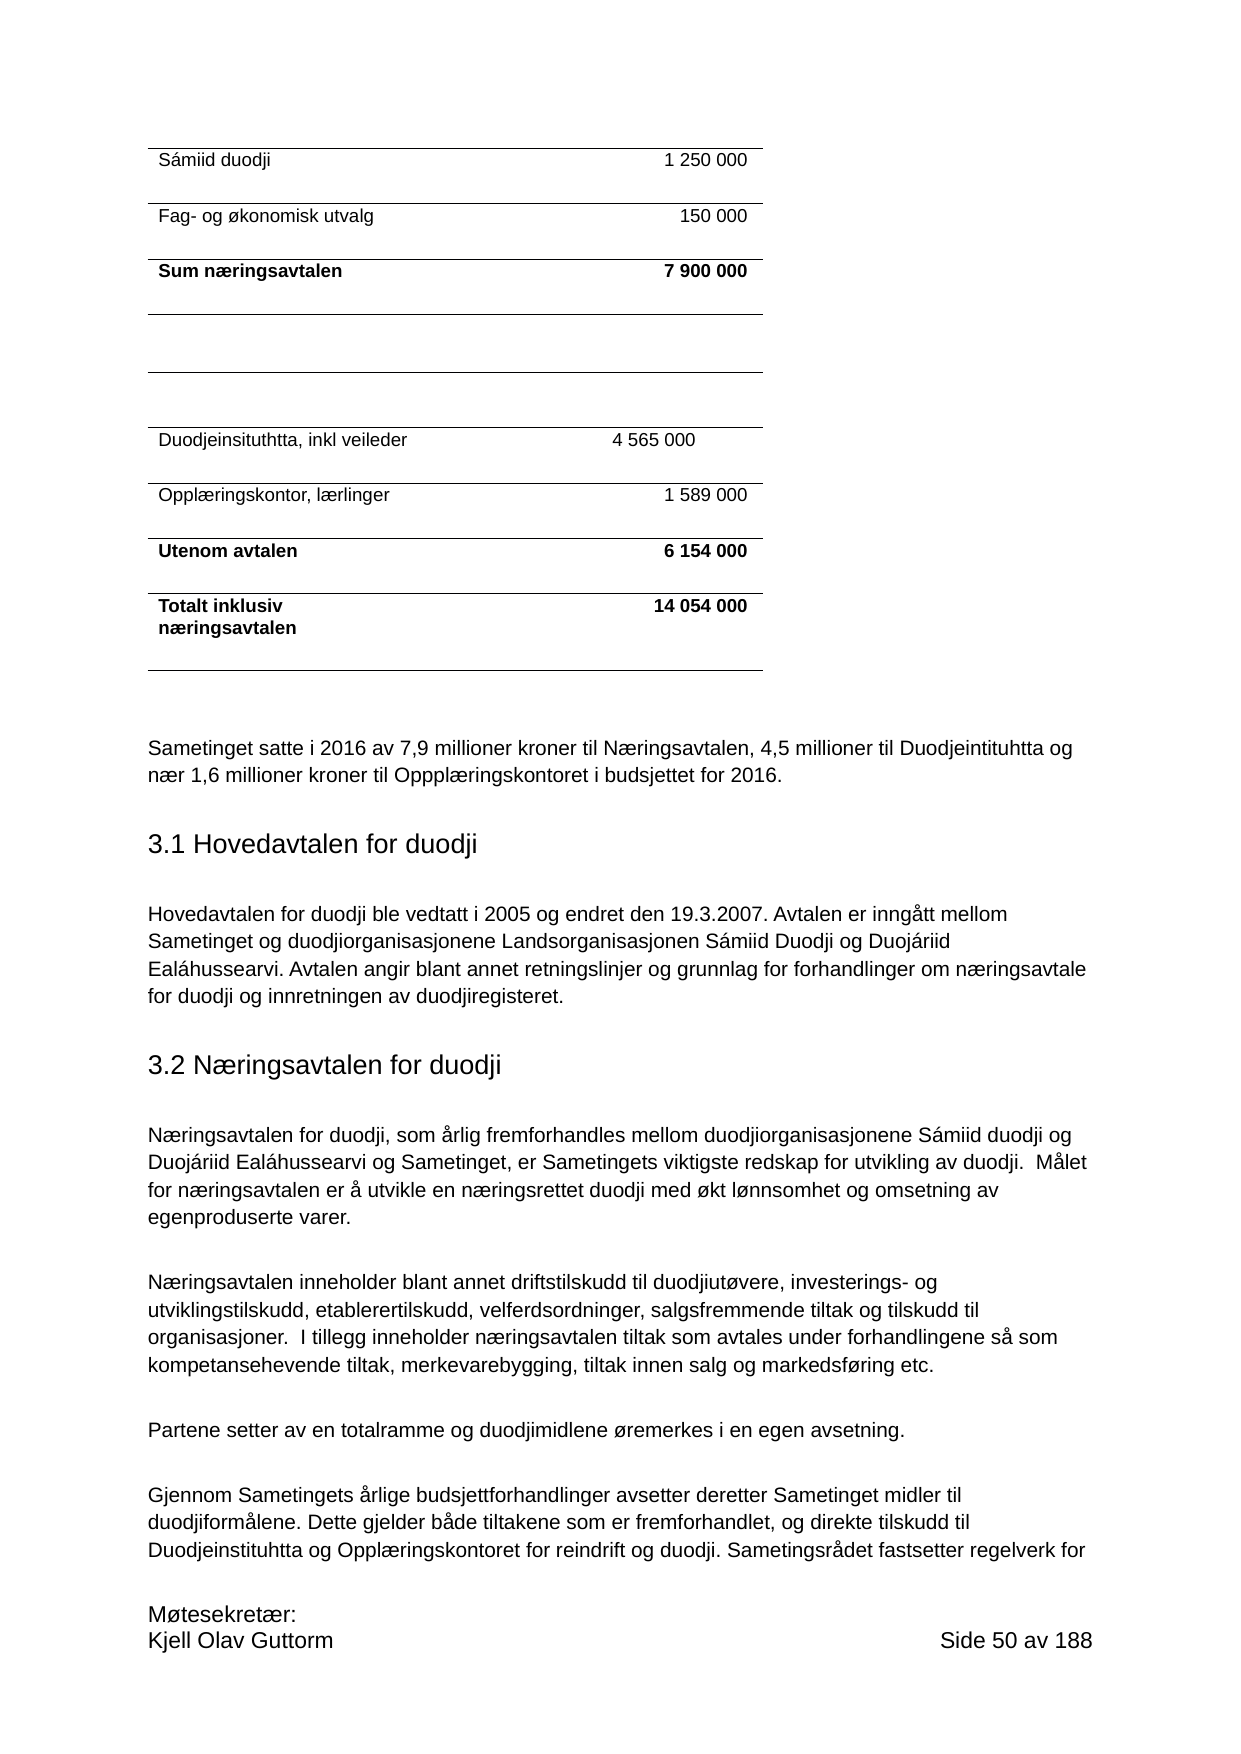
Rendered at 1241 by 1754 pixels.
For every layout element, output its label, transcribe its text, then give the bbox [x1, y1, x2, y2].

table_cell 1 589 000 [428, 484, 763, 538]
table_cell 4 565 000 [428, 428, 763, 482]
table_cell 6 154 000 [428, 539, 763, 593]
table_cell 14 054 000 [428, 594, 763, 670]
table_cell 150 000 [428, 204, 763, 258]
table_cell 7 900 000 [428, 260, 763, 314]
table_cell Fag- og økonomisk utvalg [148, 204, 428, 258]
table_cell Totalt inklusiv næringsavtalen [148, 594, 428, 670]
table_header Forslag og merknader Sametingsrådets forslag til innstilling: Sametinget har drøftet Melding om duodji. Meldingen er vedlagt protokollen. Sametingsmelding om duodji 1 Innledning Dette er første gang Sametinget avgir en egen melding om duodji. Målet med meldingen er å utvikle et styringsdokument for duodji og signalisere tydeligere målsettinger for det politiske arbeidet. Sametinget må ha en langsiktig politikk og strategi for utviklingen av duodji. I likhet med andre næringer skjer det endringer blant annet i de økonomiske rammebetingelsene, rettsutvikling og innenfor duodjinæringen. Duodji er en kulturbærende næring som har stor betydning for samiske språk og kultur og samisk næringsutvikling. Det er viktig å sikre at duodji overlever både som kultur og næring. Duodji er også et viktig identitetsskapende element i det samiske samfunnet. Sametinget har et overordnet mål om å utvikle duodji som en framtidsrettet og attraktiv næring. Denne meldingen avgrenses derfor mot duodji som næring. Økt omsetning av egenprodusert duodji for et større marked står sentralt i Sametingets satsing. Med dette menes at duodjinæringen er istand til å tilpasse seg endringer og utfordringer i næringen, og at profesjonaliteten, inntjeningen og lønnsomheten i næringen økes. 2 Status duodjinæringen 2.1 Økonomisk rapport Det har blitt utarbeidet økonomiske rapporter om utviklingen i duodjinæringen siden 2006. Rapportene beskriver næringens økonomiske situasjon, og de årlige forhandlingene om næringsavtale for duodji tar utgangspunkt i denne. Rapportene viser økonomisk status for duodjiutøvere som har søkt driftstilskudd til Sametinget. Det er også gjort en sammenligning med tilsvarende oversikter for de tre foregående årene. Analysene er basert på data fra søknadene om forrige års økonomiske forhold. Oppsummert viser analyser fra økonomisk rapport 2016 at den gjennomsnittlige duodjiutøveren driver et enkeltmannsforetak, er kvinne og bosatt i Finnmark. Driftstilskuddet fra Sametinget er fortsatt en viktig faktor for utøverens økonomi. Uten driftstilskudd ville den gjennomsnittlige utøveren hatt et marginalt overskudd i sin virksomhet. Totalt blant søkerne var omsetning av egenprodusert duodji 8,5 millioner kroner. Gjennomsnittlig omsetning er ca kr 315.000. Det er stor variasjon i omsetningen av egenprodusert duodji for utøverne, fra 2,8 millioner kroner til 51.000 kroner. Sametinget antar at denne omsetningen også har andre ringvirkninger så som utsalgssteder for duodji, vanlige butikker, messearrangementer etc. I 2014 var kostnader til produksjonen større enn omsetningen i duodji. Det førte blant annet til at overskuddet (driftsresultatet)gikk ned i 2014. Ingen utøvere har rapportert underskudd i 2015 mot at det var 2 utøvere med underskudd i 2014. Det er for tidlig å si om det er en tendens eller ikke. Det var 27 søkere som sendte inn sine søknader på driftstilskudd i 2015 og 2016. Dette er 33 prosent av de registrerte duodjiutøverne. Dette er et markert færre antall søkere enn fra 2013 og tidligere år. Rapporten sier ikke noe om årsaken til nedgang i antall søkere. Det kan tenkes at søkertekniske forhold, naturlig avgang og kontroll av regnskap som Sametinget startet med i 2012 kan bidra til en forklaring. Tabell 2.1: Andelen søkere av alle registrerte utøvere Tallgrunnlaget for rapportene dermed er noe spinkelt til å trekke generelle konklusjoner om den økonomiske utviklingen i duodji. Med få respondenter kan mindre endringer føre til store relative utslag i statistikken. Likevel gir det oss en pekepinn over den økonomiske utviklingen i duodjinæringen. Den gjennomsnittlige duodjiutøveren er (for søknadsåret 2016): Vedkommende utøver driver et enkeltmannsforetak , er kvinne og bosatt i Finnmark. Av en total omsetning på 298.000 utgjør egenproduksjon av duodji 220.000. Omsetningen er på samme nivå som 2014, mens andelen egenproduksjon er gått noe ned. Driftsresultatet er 40 prosent, en økning på 13 prosent i forhold til tallene fra 2014 Driftstilskuddet er fortsatt en viktig faktor for utøverens økonomi. Uten driftstilskudd ville den gjennomsnittlige utøveren hatt et marginalt overskudd i sin virksomhet. I 2015 var det ingen utøvere med underskudd, mens det i 2014 var to og fire i 2012. Ti av søkerne i 2015 unngikk underskudd på grunn av det mottatte driftstilskuddet. Duodjiaktøren som har rapportert inn sine tall for 2015 er ikke så veldig ulik den aktøren som har rapportert sine tall tidligere år. For søknadsåret 2015 og 2016 kommer 67 prosent av søkerne fra Kautokeino og Karasjok. Andelen søkere fra Kautokeino er stabilt. Det er en liten nedgang i antall søkere fra Karasjok og en tilsvarende liten økning av søknader fra andre steder. I gruppen andre inngår søknader fra Nesseby, Tana, Porsanger, Kåfjord, Røros, Nordreisa, Sørfold og Sørreisa. Det er fortsatt en klar overvekt av kvinnelige søkere (70 prosent) – det samme som forrige år. Denne kjønnsfordelingen har vært relativt stabil siden 2010. Rapporten sier ikke noe om aldersfordeling på søkerne. For søknadsåret 2015 kom to søknader fra aksjeselskaper, resten var enkeltmannsforetak. I 2016 var det tre søknader fra aksjeselskap, resten er enkeltmannsforetak. For søknadsåret 2015 har en fjerdedel av søkerne formell utdanning i duodji. Med formell utdanning menes fagbrev eller høyere utdanning. Rapporten tar ikke for seg den tradisjonelle kunnskapsoverføringen som skjer i hjemmet. Seks personer har fagbrev og én person har høyere utdanning. Det er like mange personer som rapporterer at de har fagbrev innen duodji i 2012 som i 2014. I 2012 var det seks personer som rapporterte at de hadde høyere utdanning. For søknadsåret 2016 har ca 40% formell utdanning innen duodji. Åtte personer har fagbrev og to personer har høyere utdanning. Totalt var omsetning av egenprodusert duodji 7,3 millioner kroner i 2015 mot 8,5 millioner i 2016. Gjennomsnittlig omsetning er kr 303 000 i 2015 og ca kr 315 000 i 2016. Det er stor variasjon i omsetningen av egenprodusert duodji for utøverne, fra over 2 millioner kroner til 50 000 kroner. I 2014 viser tallene at driftsresultatet er redusert fra kr 107 000 i 2008 til kr 103 000. Dersom vi utelater de to store utøverene for 2014 får vi et fall i både inntekter, kostnader og resultat. Nedgang i gjennomsnittlige totale inntekter på kr 52 000, mens driftsresultatet viser en nedgang på kr 28 000. Når vi utelater de tre største utøverne i materialet for 2015 får vi et fall i både inntekter, kostnader, mens driftsresultatet fortsatt viser en stigning. Nedgang i gjennomsnittlige totale inntekter på kr 55.000, mens driftsresultatet viser en økning på kr 15.000. Av de 27 søkerne i 2015 har 12 utøvere (44 prosent) inntekter utenom duodji. Tre av disse har andre inntekter som er større enn inntektene fra duodji-aktiviteten. Fem av disse har relativt små (marginale) andre inntekter. De fire siste har andre inntekter rundt halvparten av duodji-inntektene. Av de 27 søkerne i 2016 har 10 utøvere (37 prosent) inntekter utenom duodji. Tre av disse har andre inntekter som er større enn inntektene fra duodji-aktiviteten. Tre har relativt små (marginale) andre inntekter. De fire siste har i gjennomsnitt andre inntekter rundt halvparten av duodji-inntektene. Som tidligere år er det for søknadsåret stor variasjon mellom den utøver som har den høyeste totale inntekten (ca 3,3 mill) og den utøver med den laveste (51.000). Det er et relativt markert skille i utviklingen i gjennomsnittlige inntekter og kostnader fram til 2010 og etter 2010. Tallene for 2014 viser en liten tilbakegang fra 2012, men fortsatt en stigning i forhold til 2010. Tallene for regnskapsåret 2015 for samtlige utøvere viser at selv om økningen i kostnader og inntekter flater noe ut går driftsresultatet opp med ca 10 %. Rapportene for 2015 og 2016 viser at den viktigste salgskanalen er direkte salg. Praktisk talt alle mener dette er viktig. Men også messer – som langt på vei også er en direkte salgskanal – kommer høyt opp. Internett og postordresalg anses som de minst viktige salgskanalene. 2.2 Definisjon av duodji Ved utformingen av en langsiktig politikk for duodjinæringen er det nødvendig å ha en oppfatning om hva duodji er. Hvor går grensen mellom et kommersielt masseprodusert produkt og duodji? Hvilken vekt skal samisk kultur skal ha i den framtidige utviklingen av duodji? Samtidig skaper samisk nydesign nye markeder og nye kundegrupper. For enkelte er samisk inspirerte klær en viktig del av den samiske identiteten. Duodjiproduksjonen vil endre seg med utviklingen i resten av samfunnet. Det kommer nye materialer, nye produkter, ny design, nye produksjonsmetoder, nye råvarer og nye markeder. Det er ulik grad av mekanisering innenfor duodjinæringen og det er også ulike oppfatninger om hvilke materialer som kan tillates i duodjiproduksjonen. Dette skaper utfordringer ved en definisjon av duodji, og en definisjon må av den grunn være såpass fleksibel og overordnet at den tar hensyn til blant annet framtidige endringer. Innenfor duodjinæringen finner vi dag både tradisjonell duodji og ny samisk design. Siden duodji kan være så mangeartet, har det over lengre tid vært forsøkt å få til en felles definisjon av duodji. De samiske duodjiorganisasjonene Sámiid Duodji og Duojáriid Ealáhussearvi kom i 2014 fram til at en detaljert definisjon for all duodji ikke er mulig, men ble enige om en felles overordnet definisjon av duodji: «Duodji er et samisk samlebegrep for all form for skapende aktiviteter utformet av duojár. Dette omfatter håndverk, brukskunst og bearbeidede materialer med basis i samisk kultur og tradisjoner. Duodjiproduksjon( duoddjon) omfatter fremstilling av egenproduserte kvalitetsvarer, bruksting, gjenstander og klær som gjenspeiler samisk levemåte og kulturtradisjoner både når det gjelder valg og bearbeiding av råmaterialer, samt den estetiske utfoldelsen ved formgivning, utforming og produksjons metode.» Sameslöjdstiftelsen Sámi Duodji i Sverige definerer duodji som:”Sámi duodji, samiskt hantverk, är den samiska benämningen för handgjorda samiska produkter som kläder, husgeråd, redskap och utsmyckning. Hantverket har en lång tradition. Grunden för samiskt hantverk är också idag material från naturen. Samiskt hantverk är utfört efter gammal tradition och tillpassat nya tekniker och användningsområden från ort till ort. Med duodji menar vi den slöjd och det konsthantverk som tillverkats av samer, dvs. det som utgår från samiska traditioner, samiskt formtänkande, samiska mönster och färger. Ordet duodji används också som ett äkthetsmärke för sameslöjd och samiskt konsthantverk. Det handlar i första hand om hantverket och om den samiska livsformen i andra hand.” I forbindelse med arbeidet som Samerådet har igangsatt om revitalisering av duodji merke, så har det vært forsøkt å få en felles definisjon av duodji over landegrensene. Dette har imidlertid ikke latt seg gjøre. Sametinget ser at en detaljert definisjon av duodji er en utfordring, og det er et spørsmål om en slik definisjon er hensiktsmessig. Det er viktig å ikke lage en så snever ramme for duodji som kan bidra til å hemme en naturlig utvikling av næringen. En snever definisjon kan på sikt svekke betingelsene for en lønnsom næringsutvikling. En definisjon må av den grunn være såpass fleksibel og overordnet at den tar hensyn til blant annet framtidsretta utvikling i duodjinæringen. Sametinget mener derfor at definisjonen som duodjiorganisasjonene Sámiid Duodji og Duojáriid Ealáhussearvi kom fram til i 2014 vil være dekkende for det videre arbeidet. 2.3. Aktører i duodji Duodjiorganisasjonene Sámiid duodji og Duojáriid Ealáhussearvi og Sametinget undertegnet en hovedavtale for duodjinæringen 29.03.05. I avtalen går det fram at partene skal føre forhandlinger om en løpende næringsavtale for duodji med tiltak som tar sikte på en utvikling av næringen i samsvar med de politiske mål og retningslinjer for næringen som til enhver tid er vedtatt i Sametinget. Den største aktøren i duodji, Duodjeinstituhtta, er ikke en del av forhandlingene om næringsavtale for duodji. Duodjiorganisasjonene er Sametingets viktigste samarbeidsaktører innen duodjinæringen. Organisasjonene oppnevner blant annet medlemmer til fagutvalg for duodji og økonomisk utvalg. De utarbeider også en rekke utredninger og rapporter som danner viktige beslutningsgrunnlag også for Sametinget. Sámiid duodjis formål er å fremme duodjiutøvernes interesser økonomisk, faglig, sosialt og kulturelt. Organisasjonen skal blant annet bedre duodjiutøvernes rammebetingelser. Den skal også være pådriver for utvikling av kulturbærende og næringsrettet duodjivirksomhet. Duojáriid Ealáhussearvis formål er å arbeide for at den enkelte duodjiprodusent får tilfredsstillende arbeidsbetingelser og utviklingsmuligheter. Organisasjonen skal også fremme bedre rammevilkår for enkeltprodusenters lønnsomhet. Tabell 2.2 Medlemsutvikling i Sámiid Duodji og Duojáriid Ealáhussearvi fra 2012 – 2016: Siden 2012 har antall medlemmer i Sámiid Duodji økt fra 170 til 193 i 2016. Duojáriid Ealáhussearvi er en mindre organisasjon enn Sámiid Duodji, og her har medlemsutviklingen mer eller mindre vært stabil de siste årene. Stiftelsen Duodjeinstituhtta har en viktig rolle i forhold til utvikling og veiledning av duodjifaglige spørsmål og regionale utviklingsprosjekter. Duodjeinsituhttas hovedmål er å fremme næringsutvikling med utgangspunkt i tradisjonell duodji. Instituttet skal være et landsomfattende teknisk og faglig kompetanse miljø innen duodji. Duodjeinstituhtta skal også medvirke til å utvikle og bistå med fagkompetanse innen duodji, yte bistand og produktutvikling og produksjonsveiledning, initiere til å delta i forsøks- og utviklingsarbeid. Duodjienstitutuhtta har i 2017 5 lærlinger og en lærekandidat. Opplæringskontoret i reindrift og duodji har hovedkontor i Kautokeino. Opplæringskontoret har tilbud om fagopplæring til lærekandidat eller lærling innenfor duodjinæringen. Et av vilkårene for bli tatt opp som lærling er at vedkommende har videregående skole innenfor duodjifaget. I perioden 2012 til 2016 har 16 lærlinger/ lærekandidater fått fagbrev. Det er også flere som har utsatt fagprøven til 2017. Tabell 2.3 Oversikt over antall lærlinger med fagprøve fra 2012 – 2016 (Opplæringskontoret for reindrift og duodji, 2017): Sametinget finansierer alle ovennevnte aktørene gjennom Sametingets årlige budsjettforhandlinger. 3 Sametingets virkemidler Sametinget avsetter og bruker betydelige midler til duodji. I 2017 var det satt av kr 34,5 millioner til næringsformål. Av dette er 14 millioner avsatt til duodji. Dette innebærer at 40 % av næringsbudsjettet er satt av til duodji. Regnskapet for 2016 viser at det ble brukt ca kr 15 millioner til duodji. Dette innebærer at i 2016 ble 46 % av midlene som Sametinget disponerer til næring, brukt til duodji. Tabell 3.1 Sametingets budsjett for duodjinæringen for 2016 Sametinget satte i 2016 av 7,9 millioner kroner til Næringsavtalen, 4,5 millioner til Duodjeintituhtta og nær 1,6 millioner kroner til Oppplæringskontoret i budsjettet for 2016. 3.1 Hovedavtalen for duodji Hovedavtalen for duodji ble vedtatt i 2005 og endret den 19.3.2007. Avtalen er inngått mellom Sametinget og duodjiorganisasjonene Landsorganisasjonen Sámiid Duodji og Duojáriid Ealáhussearvi. Avtalen angir blant annet retningslinjer og grunnlag for forhandlinger om næringsavtale for duodji og innretningen av duodjiregisteret. 3.2 Næringsavtalen for duodji Næringsavtalen for duodji, som årlig fremforhandles mellom duodjiorganisasjonene Sámiid duodji og Duojáriid Ealáhussearvi og Sametinget, er Sametingets viktigste redskap for utvikling av duodji. Målet for næringsavtalen er å utvikle en næringsrettet duodji med økt lønnsomhet og omsetning av egenproduserte varer. Næringsavtalen inneholder blant annet driftstilskudd til duodjiutøvere, investerings- og utviklingstilskudd, etablerertilskudd, velferdsordninger, salgsfremmende tiltak og tilskudd til organisasjoner. I tillegg inneholder næringsavtalen tiltak som avtales under forhandlingene så som kompetansehevende tiltak, merkevarebygging, tiltak innen salg og markedsføring etc. Partene setter av en totalramme og duodjimidlene øremerkes i en egen avsetning. Gjennom Sametingets årlige budsjettforhandlinger avsetter deretter Sametinget midler til duodjiformålene. Dette gjelder både tiltakene som er fremforhandlet, og direkte tilskudd til Duodjeinstituhtta og Opplæringskontoret for reindrift og duodji. Sametingsrådet fastsetter regelverk for disse virksomhetene. Driftstilskudd Driftstilskuddsordningen gjelder for duodjibedrifter som produserer tradisjonell duodji, og som er godkjent i duodjiregisteret. Fagutvalget i duodji er oppnevnt av duodjiorganisasjonene. Det er Fagutvalget i duodji som foretar en konkret vurdering av hvert produkt og vedtar om søker kan godkjennes i duodjiregisteret eller ikke. Duodjiproduktene godkjennes enkeltvis, og fagutvalget legger til grunn ulike kriterier i denne vurderingen. Fagutvalget vurderer blant annet om produktet har basis i samisk kulturtradisjon, graden av maskinbearbeiding, hvilke materialer som er brukt, kvaliteten og bruken av produktet. Samisk design kan ikke omfattes av driftstilskuddsordningen, men samisk design omfattes av andre ordninger innenfor duodji og kulturnæring som Sametinget forvalter. For å kunne bli vurdert i duodjiregisteret, så er det et krav om at søker skal tilfredsstille vilkårene for registering av Sametingets valgmanntall, men trenger ikke å stå i mantallet. Avtalepartene har i flere omganger vurdert om kravet til etnisitet skal slettes, men er blitt enige om å videreføre det. I følge økonomisk rapport for duodjinæringen, har driftstilskudd blitt en viktigere del av duodjiutøverens økonomi enn tidligere. Uten driftstilskudd ville den gjennomsnittlige utøveren hatt underskudd i sin virksomhet. En utfordring med denne ordningen er at det ikke finnes en omforent definisjon av hva duodji er. Det er ulike oppfatninger blant annet om i hvor stor grad en kan tillate maskinbearbeiding av produkter før det ikke lenger kan defineres som duodji. 3.3 Sametingets satsing på kulturnæring – Dáhttu Sametinget startet i 2012 en egen satsning for å jobbe med utviklingen av en mer lønnsom samisk kulturnæring. Et av satsningsområdene var å gjennomføre bedriftsutviklingsprogram for kulturnæringen, kalt Dáhttu. Dette er et nettverks- og bedriftsutviklingsprogram for kulturnæring som er utviklet av Kreativ Industri på oppdrag fra Sametinget. Gjennom Dáhttu får samiske kulturnæringsaktører blant annet arbeide med forretningsidé, etableringshjelp og strategiutvikling. Hvert program har plass til 12 kulturnæringsutøvere som har ønske og vilje til å skape en lønnsom bedrift. En sentral målsetting med programmet er også å skape et nettverk mellom aktørene. Programmet går over ett år og inneholder tre samlinger samt at hver deltager får 30 rådgivningstimer hver. Målet er at etter endt program skal flere kunne leve av sin kulturnæringsbedrift. Et slikt program ble også gjennomført for duodjiutøvere. Her deltok 12 bedrifter hvorav 10 kom fra Finnmark og 2 fra Troms. Resultatene fra samlingen er det vanskelig å si noe om ennå, men i spørreundersøkelsen etter gjennomført program svarte mange av bedriftene at de opplevde en økt lønnsomhet og økt kompetansenivå etter samlingene. Sametinget har videreført denne satsningen i nye tre år fra 2017, som duodjinæringen også vil kunne dra nytte av. 4 Innsatsområder Duodji er en viktig kulturbærer, og Sametinget mener det bør være mulighet til å utvikle en mer næringsrettet duodji. Duodjinæringen skal være lønnsom, samtidig skal det være rom for utvikling, både den tradisjonelle duodjivirksomheten og nye produkter med basis i samisk kultur. Sametingets hovedmål for duodji i næringssammenheng er å utvikle duodji som en framtidsrettet og attraktiv næring i samiske områder. Duodjinæringen må ses i sammenheng med samiske kulturnæringer, og generelt det vekst- og utviklingspotensialet som ligger her. I utviklingen av kulturnæringsbransjen er det et fokus på kompetanse, fordi det forventes vekst i nettopp disse bransjene i framtida. Duodjinæringen opplever internasjonal konkurranse fra virksomheter som ikke har sin bakgrunn i samisk kultur. Noen duodjiutøvere har fokus på sitt håndverk og ikke nødvendigvis på lønnsomhet i seg selv. I denne sammenheng er det sentralt at duodji er en kulturbærende næring som har stor betydning for samisk kultur og språk. Sametinget vil allikevel fortsette arbeidet med å utvikle duodji som næring med fokus på lønnsomhet, samtidig som bevaring og utvikling av samisk kultur ligger i bunn. Sametinget er opptatt av at duodji har gode økonomiske vilkår og videreutvikles både som næring og kultur. Duodji er også en del av identitetsskapende virksomhet. Innsatsområde 1 - Rekruttering Utfordringer Rekruttering til duodjinæringen er liten. Sametinget har tilskuddsordninger både for elever i videregående skole og høgskole, hospitering hos etablerte bedrifter og en støtteordning for opplæringskontor. Duodjeinstituhtta har også en veiledningsvirksomhet og tar imot lærlinger. Allikevel er det et fåtall av disse som etablerer seg som duodjiutøvere på heltid etter endt utdanningsløp. Av de som etablerer seg er det flest enkeltmannsbedrifter, som ofte baserer seg på de samme produktene som andre utøvere har og i det samme markedet, og dette kan virke begrensende for bedriftens vekst. Rekruttering til duodjinæringen vil fortsatt være viktig, og at det finnes stipend til elever, studenter og til lærlingordningen. Regionalanalyse for samisk område 2016 (Telemarksforskning) viser at samiske områder har lavere etableringsfrekvens i næringslivet enn andre områder i landet. Andre analyser viser at flere samiske bedrifter ikke har som mål å vokse, men er tilfreds med at bedriften går med overskudd og at bedriften klarer seg økonomisk. For Sametinget vil det være av interesse å få mer kunnskap om hvorfor unge ikke etablerer duodjivirksomheter på heltid etter endt utdanning. Den økonomiske rapporten for duodji for 2015 og 2016 viser at Sametinget i liten grad har lyktes i å stimulere til vekst i næringen, til tross for økte virkemidler gjennom driftstilskuddsordninger for områder utenfor Finnmark. I dag finnes det få duodjibedrifter utenfor Finnmark. Det er en målsetting å øke rekruttering til duodji i det lule- og sørsamiske området, og øke kommersialiserings- og inntjeningspotensialet i disse områdene. Duodjeinstituhtta har veiledningsvirksomhet også i Troms, Nordland og i sørsamisk område. I tillegg har Arran hatt en satsning på duodji. Mye av denne virksomheten er knyttet til grunnleggende kurs innen duodji og veiledning. Det er imidlertid få etablerte duodjibedrifter i disse områdene. Utfordringen er å heve kompetansen i duodji og med det videreføre den immaterielle kulturarven innen duodji i kyst-, lule- og sørsamiske områder. Siktemålet må være å bevare og utvikle denne kulturarven og også forsøke å skape levedyktige duodjivirksomheter. For mange er duodji og produksjon av samisk inspirerte klær en viktig identitetsskapende virksomhet. En viktig forutsetning for at duodjinæringen skal utvikle seg er at denne utviklingen er tilpasset andre trender i det samiske samfunnet. Oppvisninger av klær, catwalk etc skaper nysgjerrighet og kreativitet. Slike arrangementer skaper større interesse for samisk kultur og kan være med på å motivere unge til å starte med nye virksomheter. Det forholdet at folketallet går nedover i samiske områder og byene vokser gjør at slike identitetsskapende elementer blir viktigere for unge som bor utenfor de tradisjonelle samiske områdene. Sametinget må vurdere flere satsinger på områder utenfor Indre-Finnmark, slik at ulike typer duodji, tradisjoner og teknikker videreføres og utvikles. Den tradisjonelle kunnskapsoverføringen i hjemmet, kulturinstitusjoner og duodjiorganisasjonenes virksomhet som bidrar til å få opp interessen for duodji, vil være viktig i en slik sammenheng. Mål Sikre rekruttering av unge til duodjinæringen Strategier Videreutvikle gode finansieringsordninger for unge Utrede mulige årsaker til lav etableringsfrekvens Arbeide for rekruttering gjennom kursvirksomhet Innsatsområde 2 – Lønnsomhet Utfordringer I likhet med andre næringer er lønnsomhet avgjørende for en gunstig utvikling i en næring. Næringsavtalen i duodji er et av de virkemidlene Sametinget har til å sikre en næring i utvikling. Til tross for at Sametinget har gunstige finansieringsordninger, så øker ikke lønnsomheten i duodji. Det kan være flere årsaker til at lønnsomheten i duodji ikke øker. For det første har tradisjonell duodji arbeidskrevende og tidkrevende prosesser for å hente ut og bearbeide råmaterialer. For det andre er prissetting av produktene en utfordring. Prisene er i stor grad relatert til tilbud og etterspørsel etter en vare. I rapportene går det fram at prisene for duodjiproduktene ikke øker i takt med prisstigningen ellers i samfunnet. Kostnadene øker mer enn inntektene. Næringen selv bør i stor grad være med å sette føringer i hvordan duodjiproduktene skal prissettes. Vi antar at en del av denne utfordringen også dreier seg mot problemet med å nå ut til større markeder, se nærmere innsatsområde 5, «Større markeder». Utfordringen vil være å øke lønnsomheten i tradisjonell duodji. I den videre satsingen på duodji bør det vurderes om det er mer hensiktsmessig å skille ut nydesign/ moderne duodji og knytte mer opp mot den satsingen som skjer i kulturnæringer. De fleste duodjiutøvere er enkeltpersonsforetak som i liten grad har formalisert kontakt med andre utøvere. For enkelte vil samarbeid og nettverk med andre aktører kunne være positivt både for den faglige utviklingen og ikke minst for lønnsomheten. Det gjelder spesielt de som nettopp har etablert ny virksomhet. Sametinget har i sine bedriftsutviklingsprogrammer prioritert nettverksbygging nettopp med den hensikt å bedre lønnsomheten. Samarbeid med andre utenom duodjinæringen kan åpne nye markeder. Spesielt gjelder det reiselivsnæringen og arrangørmarkedet. Fordelen med det er at duodjiutøveren lettere når potensielle nye kunder uten at det koster all verden. Det vil også gi en vinn-vinn situasjon i og med reiselivsnæringen samtidig får presentert levende samisk kultur og lokalproduserte kvalitetsprodukter. Noen duodjiutøvere er avhengig av å bruke råvarer fra naturen. Utfordringen for disse er at de ikke har en lovfestet rett til motorisert ferdsel i utmarka i forbindelse med råvareinnhenting. De er avhengig av å få dispensasjoner fra motorferdselsforbudet. En slik praksis fører til merarbeid for duodjiutøverne. Motorferdselsloven må endres slik at duodjiutøverne likestilles med andre næringsutøvere som har slik rett. For å kunne ha en levedyktig duodjinæring må det være et fokus blant annet på produktutvikling, design, hospitering, veiledning, utdanningsstipend, investeringer og marked og salg. Enkelte har behov for å fornye driftsapparatet og se på nye produksjonsformer. Sametinget må fortsatt prioritere tilskudd til investeringer, etablerertilskudd og bedriftsutvikling. Det vil være naturlig å prioritere samarbeids- og utviklingsprosjekter, markedsanalyse og salgs- og markedsføringstiltak. Mål Øke lønnsomheten i duodji Strategier Videreføre finansieringsordninger for utviklings- og investeringstiltak Formalisere samarbeid og nettverk mellom duodjiutøvere Lette tilgangen til utmarka for å hente inn råvarer Innsatsområde 3 – Virkemidler tilpasset duodjinæringen Utfordringer Tilskuddsordningene i duodji blir som oftest fastsatt under forhandlingene om en næringsavtale. Endringer av disse skjer etter behov og følger i stor grad også de krav som Sametinget setter for andre tilskuddsordninger. Den ordning som har vært oftest i fokus er driftstilskuddet til duodjiutøverne. Driftstilskudd skal sikre at duodjiutøvere kan drive næringsvirksomhet med overskudd. Dette tilskuddet er ment å dekke merkostnader som er bundet til mye bruk av arbeidskraft, og der det er utfordringer med å mekanisere produksjonen. Dette tilskuddet har også hatt stor betydning i å sikre den tradisjonelle duodjiutøvelsen. Utfordringen med driftstilskuddsordningen kan oppsummeres i to deler: Den økonomiske utviklingen i næringen og forvaltningen av driftstilskuddsordningen. I tillegg er også duodjiregisteret et register som baserer seg på etnisitet, og det å ha et register som baserer seg på etnisitet er problematisk. Den økonomiske utviklingen i næringen Økonomiske rapport (2016) viser at nærmere halvparten (12 av 27 utøvere) av duodjiutøvere hadde inntekter utenom duodji. Når den gjennomsnittlige bruttoomsetningen var kr 200 000 i 2014 sier det seg sjøl at nettoinntekten blir lav når alle driftskostnadene trekkes i fra. Driftsresultatet har ligget på rundt kr 100 000 over flere år noe som må betraktes som meget lavt. Det kan trekkes i tvil om driftstilskuddordningen har fungert i forholdet til målet, som har vært å øke lønnsomheten i duodjinæringen. Det er bekymringsfullt at driftstilskuddsordningen ikke har ført til en større lønnsomhet i næringen. Forvaltning av driftstilskuddsordningen Duodjiutøvere er selvstendig næringsdrivende og må følge de lover og regler som gjelder blant annet for regnskapsføring. Kontroller, som Sametinget har fått gjennomført i 2012, 2014 og 2015 viser at flere duodjiutøvere har mangler i sitt regnskap. Det er blant annet store utfordringer med dokumentasjon av hva som omsettes av egen produsert duodji og hvordan regnskapet settes opp. I andre næringer som har slik næringsstøtte er det slakterier og meierier etc som gir opplysninger om omsetning. Kontrollordningene for disse er enkle og kontrollene er etterprøvbare. I kontrollene, som Sametinget har fått gjennomført er det også avdekket salg mellom nærstående, manglende sporbarhet og regnskapsføring. I flere saker er det oppstått tvil om produktene er souvenirer eller duodji. Praktisering av ordningen viser at selv i produksjoner som har høy grad av maskinell behandling, datastyring etc så er disse også blitt en del av duodjibegrepet, og dermed berettiget til driftstilskudd. Ordningen er en passiv ordning som i liten grad fører til utviklingsarbeid innenfor duodjinæringen. Alternativer til en driftstilskuddsordning Disse utfordringene har vært vurdert i flere omganger i Sametinget, og flere alternativer til en driftstilskuddsordning har vært drøftet. Driftstilskuddsforvaltningen kan forenkles, endres eller avvikles. Det første alternativet som kan forenkle og effektivisere forvaltningen av ordningen for alle parter på, er å stille krav om at søker skal ha autorisert regnskapsfører. Autorisert regnskapsfører kan attestere søkers omsetning av egenprodusert duodji. Utfordringen er imidlertid er at regnskapsførere ikke har duodjifaglig kompetanse til å vurdere om det er duodji eller ikke. Det andre alternativet er å oppheve duodjiregisteret, slik at ved hver søknad vurderes både søkers produkter og dokumentasjon av egenprodusert duodji. Dersom noen av disse to alternativene skulle bli valgt, så vil man videreføre den passive driftsstøtteordningen uten av det ville øke lønnsomheten i duodji. Det tredje alternativet er å avvikle driftstilskuddsordningen og å erstatte den med en ny virkemiddelordning eksempelvis et 3-årig arbeidsstipend. Stipendet kan ha som målsetting å øke produksjonen, lage nye produkter eller nye produksjonsformer, design, kompetanseheving e.l. Et slikt arbeidsstipend vil kunne videreutvikle duodjinæringen og øke inntjeningen for den som mottar stipend. Ordningen med driftstilskudd er blitt såpass utfordrende og arbeidskrevende å forvalte at det ikke er hensiktsmessig å videreføre en slik ordning. En avvikling av driftsstøtten til fordel for utviklingsretta tiltak vil gjøre det enklere å prioritere tiltak som er tilpasset utviklingen i duodjinæringen og i samfunnet for øvrig. Det å prioritere arbeidsinnsats mot utviklingstiltak vil på sikt føre til at flere unge vil kunne velge en framtid i duodjinæringen. Duodjiorganisasjonene vil være viktige samarbeidspartnere i å lage ordninger som er tilpasset duodjinæringen. Tilskudd til investering, utviklingstiltak, hospitering og etablerertilskudd fungerer hensikstmessig og disse kan uten videre tilpasses behovene i duodjinæringen og utviklingen ellers i samfunnet. Mål Øke lønnsomheten i duodji Strategier Tilpasse tilskuddsordningene slik at de sikrer en fremtidsrettet duodjinæring Erstatte dagens ordning med driftstilskudd med en arbeidsstipend-ordning Innsatsområde 4 - Kompetanseheving Utfordringer Duodjinæringen har behov for kompetanseheving på ulike nivå. Sametinget har satset på bedriftsutviklingsprogrammer også innenfor duodji gjennom sin kulturnæringssatsning. Innad i duodjinæringen er det diskusjoner hvorvidt veiledningsvirksomheten klarer å heve kompetansen i duodjinæringen, og om de midlene som settes av til veiledning skaper mer sysselsetting, eventuelt om lønnsomheten øker. Utfordringen vil være å avklare om hvordan kompetansehevingen skal skje i duodjimiljøene, og også hvor stor vekt næringsperspektivet skal vektlegges når det kompetansetiltak skal settes i gang. Duodjeinstituhtta har en viktig rolle til utvikling og veiledning av duodjifaglige spørsmål og regionale utviklingsprosjekter. Sametinget ser at også DI har en stor kompetanse og en desentralisert organisasjon, som er viktig for den videre utviklingen og rekruttering til duodji. Sametinget ønsker at Duodjeinstituhtta skal være med i den videre utviklingen og ta del i større grad enn tidligere. Duodjeinstituhtta skal først og fremst være et senter for utvikling av en næringsrettet duodji. Det forholdet at to duodjiorganisasjoner og Duodjeinstituhtta stort sett jobber mot samme mål betinger et tettere samarbeid mellom disse tre. Sametinget bevilger tilskudd til disse og for Sametinget er det viktig å vurdere hvilken nytte disse midlene har. Sametinget har i flere sammenhenger foreslått en sammenslåing og mer formalisert samarbeid mellom organisasjonene uten at det har ført fram. For å få til en mer effektiv bruk av ressursene og koordinering av innsatsen mot duodjinæringen vil det være naturlig at Duodjeinstituhtta inngår som en del av næringsavtalen for duodji fra 2018. Kompetanseheving er et av de tiltakene som de fleste i duodji har behov for i en eller annen sammenheng. Kompetansetiltak må være i samsvar med næringens behov, og at disse har en viss kvalitet som kommer næringen til gode. De fleste kompetansemiljøer har erfaring med og rutiner for å gjennomføre slike tiltak. Forskjellige typer bransjekurs inngår i denne vurderingen. Grunnutdanning i duodji er et ansvar for videregående skole og høgskoler. De tiltak Sametinget kan prioritere er kompetansehevende tiltak som er direkte næringsrettet. Mål Øke den forretningsmessige delen av duodji Strategier Sikre finansieringsordninger for næringsrettede kurs Sørge for at Duodjeinstituhtta og duodjiorganisasjonene koordinerer kompetansehevingstiltak Innarbeide Duodjeinstituhtta i Hovedavtalen for duodji Gjennomgang av organisering av duodjinæringa Innsatsområde 5 – Et større marked Utfordringer Økonomisk rapport for duodjinæringen 2015 viser at direkte salg til kunden fortsatt er den viktigste salgskanalen for duodjiproduktene. Internett og postordresalg anses som minst viktig. Dette er i kontrast til samfunnet forøvrig, der vi ser en økende tendens til at mer og mer av omsetningen skjer over nett. For duodjiutøverne er det viktig at de tar del i den teknologiske utviklingen og aktivt bruker internett som en del av sin markedsføring. Synlige produkter og større tilgjengelighet på nett kan føre til økt omsetning for duodjiutøverne. Profilering av tradisjonell duodji, utvikling av nydesign og markedsføring av kvalitetsprodukter vil på sikt kunne føre til en mer lønnsom duodjinæring . I 2013 gikk duodjiorganisasjonene Duojáriid Ealáhussearvi og Sámiid Duodji sammen om et prosjekt om merkevarebygging i duodji. Målet med merkevaresatsingen er å skape lønnsomme virksomheter, slik at utøverne skal kunne leve av å produsere duodji. Det er ønskelig å bygge opp en velfungerende organisasjon som ivaretar merkevaren, og som knytter til seg flere dyktige håndverkere. Det blir understreket av funnene i undersøkelsene at produktene i dag har som fortrinn at de er unike og av høy kvalitet. En felles svakhet er at de i liten grad er tilgjengelige. I rapporten konkluderes det med at det er et ønske blant utøvere om en merkevaresatsing, spesielt blant de som har ambisjoner om vekst utover lokalmarkedet og turister. Rapporten anbefaler at det sees ytterligere på disse håndverkernes tidligere erfaringer innen merkevarearbeid og produktutvikling. Bistand til produktutvikling og markedstilpasning var et ønsket tiltak blant informantene. Anbefalingene fra undersøkelsen var å jobbe videre med kartlegging av disse virksomhetenes behov ved å se nærmere på deres kunnskap om eget marked, og nødvendigheten av fremtidig produktutvikling. Det ble også anbefalt å få mer kjennskap til dagens markedsposisjon for å bruke kunnskapen til videre markedsutvikling. Kopiering av duodji er fortsatt en stor utfordring og rettsvern for duodji er et av de områdene som krever et samarbeid over landegrensene. Meldingen vil ikke kunne løse disse utfordringene, men det er viktig å ha strategier for hvordan disse kan løses. Blant annet er det nødvendig å samarbeide med duodjimiljøene i de andre landene. Rettsvern for duodji innebærer rettsvern mot utenforståendes urettmessige bruk av duodji i kommersiell hensikt. Samerådet satte i gang et prosjekt om revitalisering av duodjimerket i 2015. Prosjektets mål var skissert slik: «Utrede hvordan Sámi Duodji varemerket kan revideres og revitaliseres, samt bruken av duodjimerket. Utrede innholdet i samisk duodji og komme frem til en felles definisjon av samisk duodji.» I prosjektrapporten uttales det blant annet at duodjitradisjon og duodjikunnskap har behov for juridisk beskyttelse. En varemerkeordning kan ses på som en måte å realisere selvbestemmelse over duodji og samisk kultur på grunnlag av eksisterende lovverk. Ordningen er også en indirekte måte å oppnå innflytelse over utnyttelsen av samisk kultur. Rapporten konkluderer med at det er et klart behov for en effektiv og koordinert samisk sertifiseringsordning. Det er nødvendig å utvide sertifiseringa til å gjelde også produkter utover tradisjonell duodji, og derfor må sertifiseringsordningen omfatte flere ledd for å dekke også dette behovet. Prosjektet foreslår en sertifiseringsordning som består av minst to varemerker – ett for “tradisjonell duodji” og ett for “produkter produsert av samer/samiske produkter”. Det foreslås at varemerket har en sentral eller en desentralisert allsamisk eier, og at lisens utstedes av lokale representanter, som også forvalter varemerkene. Mål Økt omsetning av egenprodusert duodji Strategier Følge opp utvalgte bedrifter som vil tilpasse sine produkter til markedet Utarbeide en felles profil og merke for duodjiprodukter Utvikle duodjiprodukter med grunnlag i samisk kultur og samiske kulturtradisjoner 5 Økonomiske og administrative konsekvenser Oppfølging gjennom Sametingets årlige budsjett og gjennom forhandlingene for Næringsavtalen for duodji og årlige budsjettvedtak, fastsettes økonomiske og administrative følger. Avvikling av driftstilskuddsordningen vil frigjøre midler til andre formål Eventuelle endringer vil skje innenfor de rammer som er satt til forvaltningen av midler til duodjinæringen. Vurdering Det er første gang en slik melding lages. Sametinget har tidligere utarbeidet redegjørelser, og den siste ble utarbeidet i 2014. Melding om duodji skal være et styringsdokument for Sametingets satsning på duodji. Sametinget har tatt en særskilt ansvar med å legge til rette for en gunstig utvikling innenfor duodjinæringen. Hvert år behandler Sametingets plenum næringsavtalen for duodji. Denne avtalen legger føringer for tiltak som skal settes i verk det påfølgende året. I meldingen går det frem at Sametingets mål for duodjinæringen er å utvikle en framtidsrettet og attraktiv næring i samiske områder. Det er satt opp fem innsatsområder der rekruttering, lønnsomhet, virkemidler tilpasset duodjinæringen, kompetanseheving og et større marked er prioritert de neste årene. Sametinget har allerede prioritert flere av de innsatsområdene som er satt opp. Det dreier seg om lærlingeordning for duodji og hospitering, som skal sikre rekruttering til duodjinæringen. Sametinget har gode finansieringsordninger for de som vil satse på duodji med blant annet investeringsordninger og etablerertilskudd. Sametinget har prioritert kompetansehevende kurs som er næringsrettet. Både duodjinæringen og Sametinget ser at det er behov for å ha større fokus på merkevarebygging, og det å profilere duodji på en enhetlig måte. [136, 148, 1104, 1562]
table_cell Utenom avtalen [148, 539, 428, 593]
table_cell Sámiid duodji [148, 149, 428, 203]
table_cell Opplæringskontor, lærlinger [148, 484, 428, 538]
table_cell Duodjeinsituthtta, inkl veileder [148, 428, 428, 482]
table_cell 1 250 000 [428, 149, 763, 203]
table_cell [428, 315, 763, 372]
table_cell [428, 373, 763, 427]
table_cell [148, 315, 428, 372]
table_cell [148, 373, 428, 427]
table_cell Sum næringsavtalen [148, 260, 428, 314]
